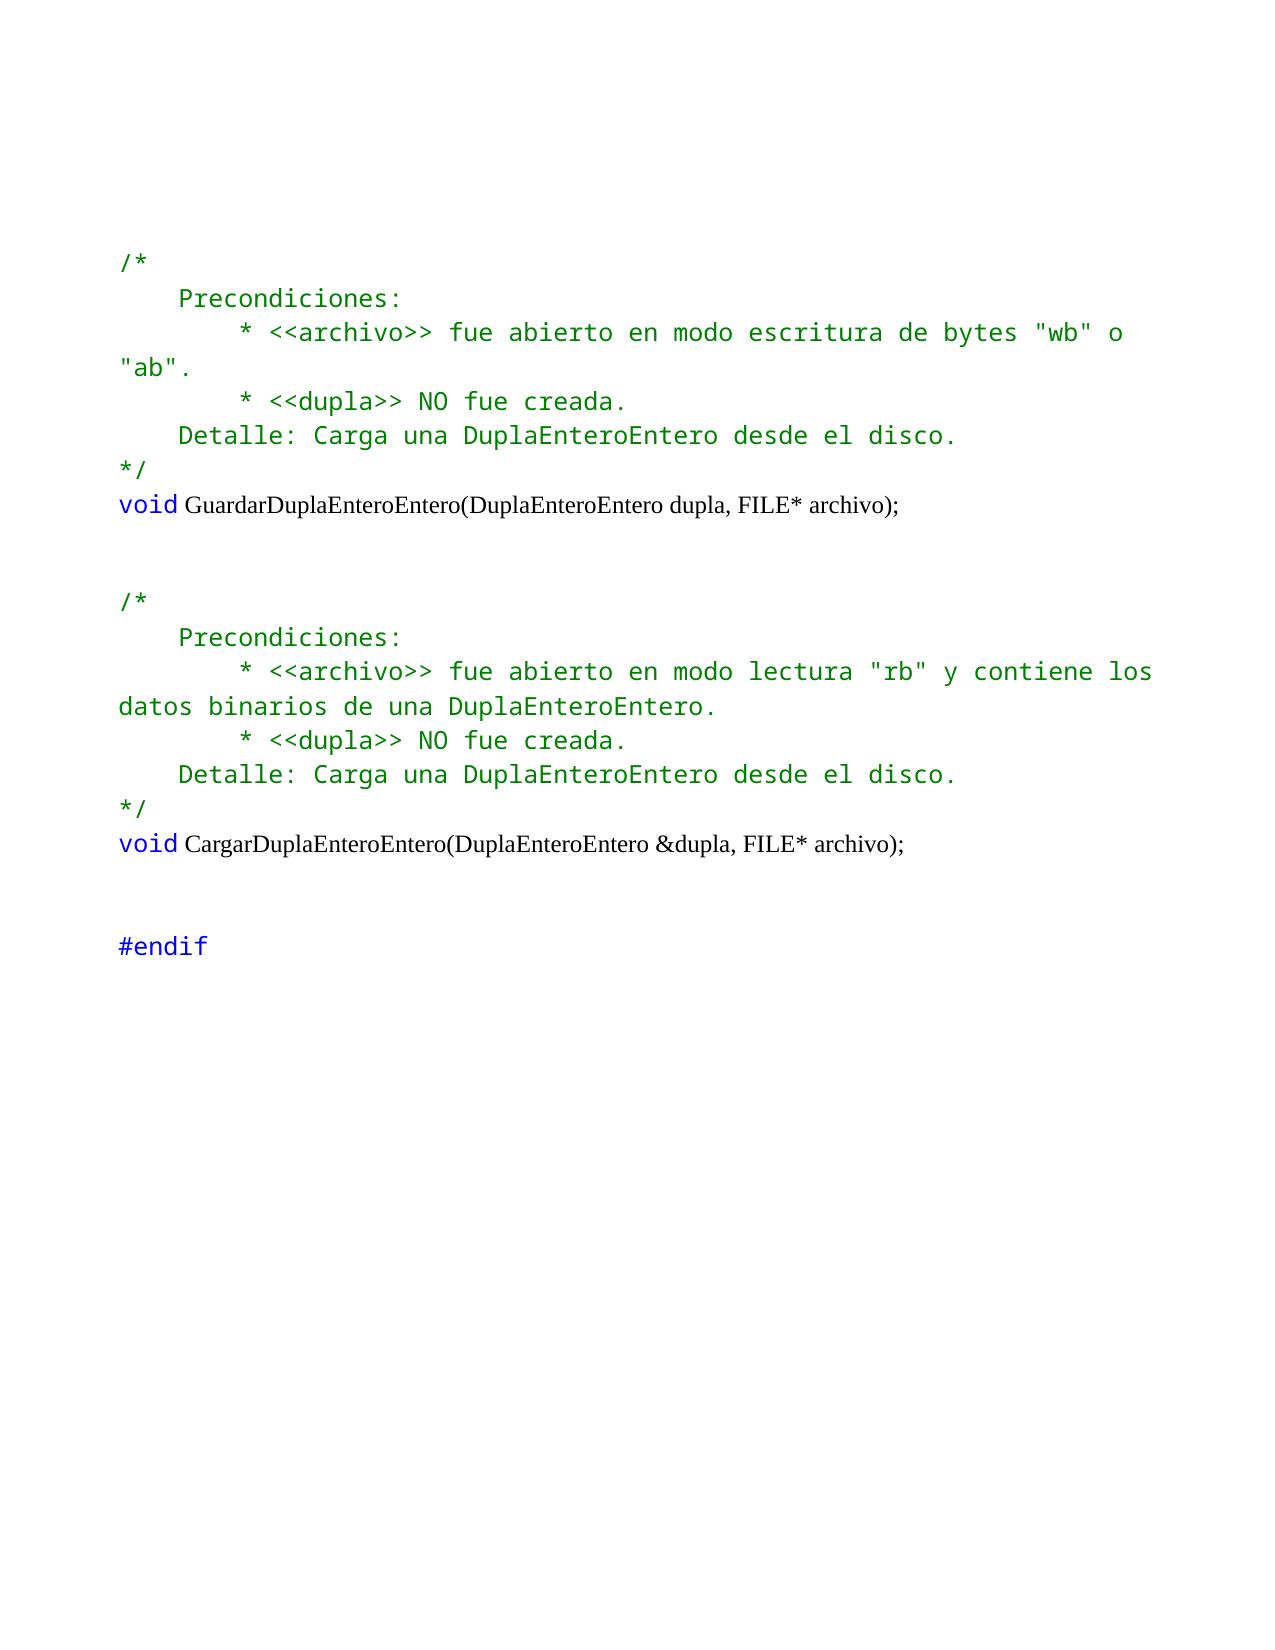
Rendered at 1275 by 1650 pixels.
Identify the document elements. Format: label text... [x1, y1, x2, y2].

text * <<archivo>> fue abierto en modo escritura de bytes "wb" o "ab". [118, 314, 1157, 383]
text Detalle: Carga una DuplaEnteroEntero desde el disco. [118, 757, 1157, 791]
text void GuardarDuplaEnteroEntero(DuplaEnteroEntero dupla, FILE* archivo); [118, 486, 1157, 521]
text * <<dupla>> NO fue creada. [118, 383, 1157, 418]
text * <<archivo>> fue abierto en modo lectura "rb" y contiene los datos binarios de una DuplaEnteroEntero. [118, 653, 1157, 722]
text Detalle: Carga una DuplaEnteroEntero desde el disco. [118, 418, 1157, 452]
text Precondiciones: [118, 619, 1157, 653]
text */ [118, 452, 1157, 486]
text Precondiciones: [118, 280, 1157, 314]
text /* [118, 585, 1157, 619]
text */ [118, 791, 1157, 825]
text #endif [118, 928, 1157, 963]
text /* [118, 246, 1157, 280]
text * <<dupla>> NO fue creada. [118, 722, 1157, 757]
text void CargarDuplaEnteroEntero(DuplaEnteroEntero &dupla, FILE* archivo); [118, 825, 1157, 860]
